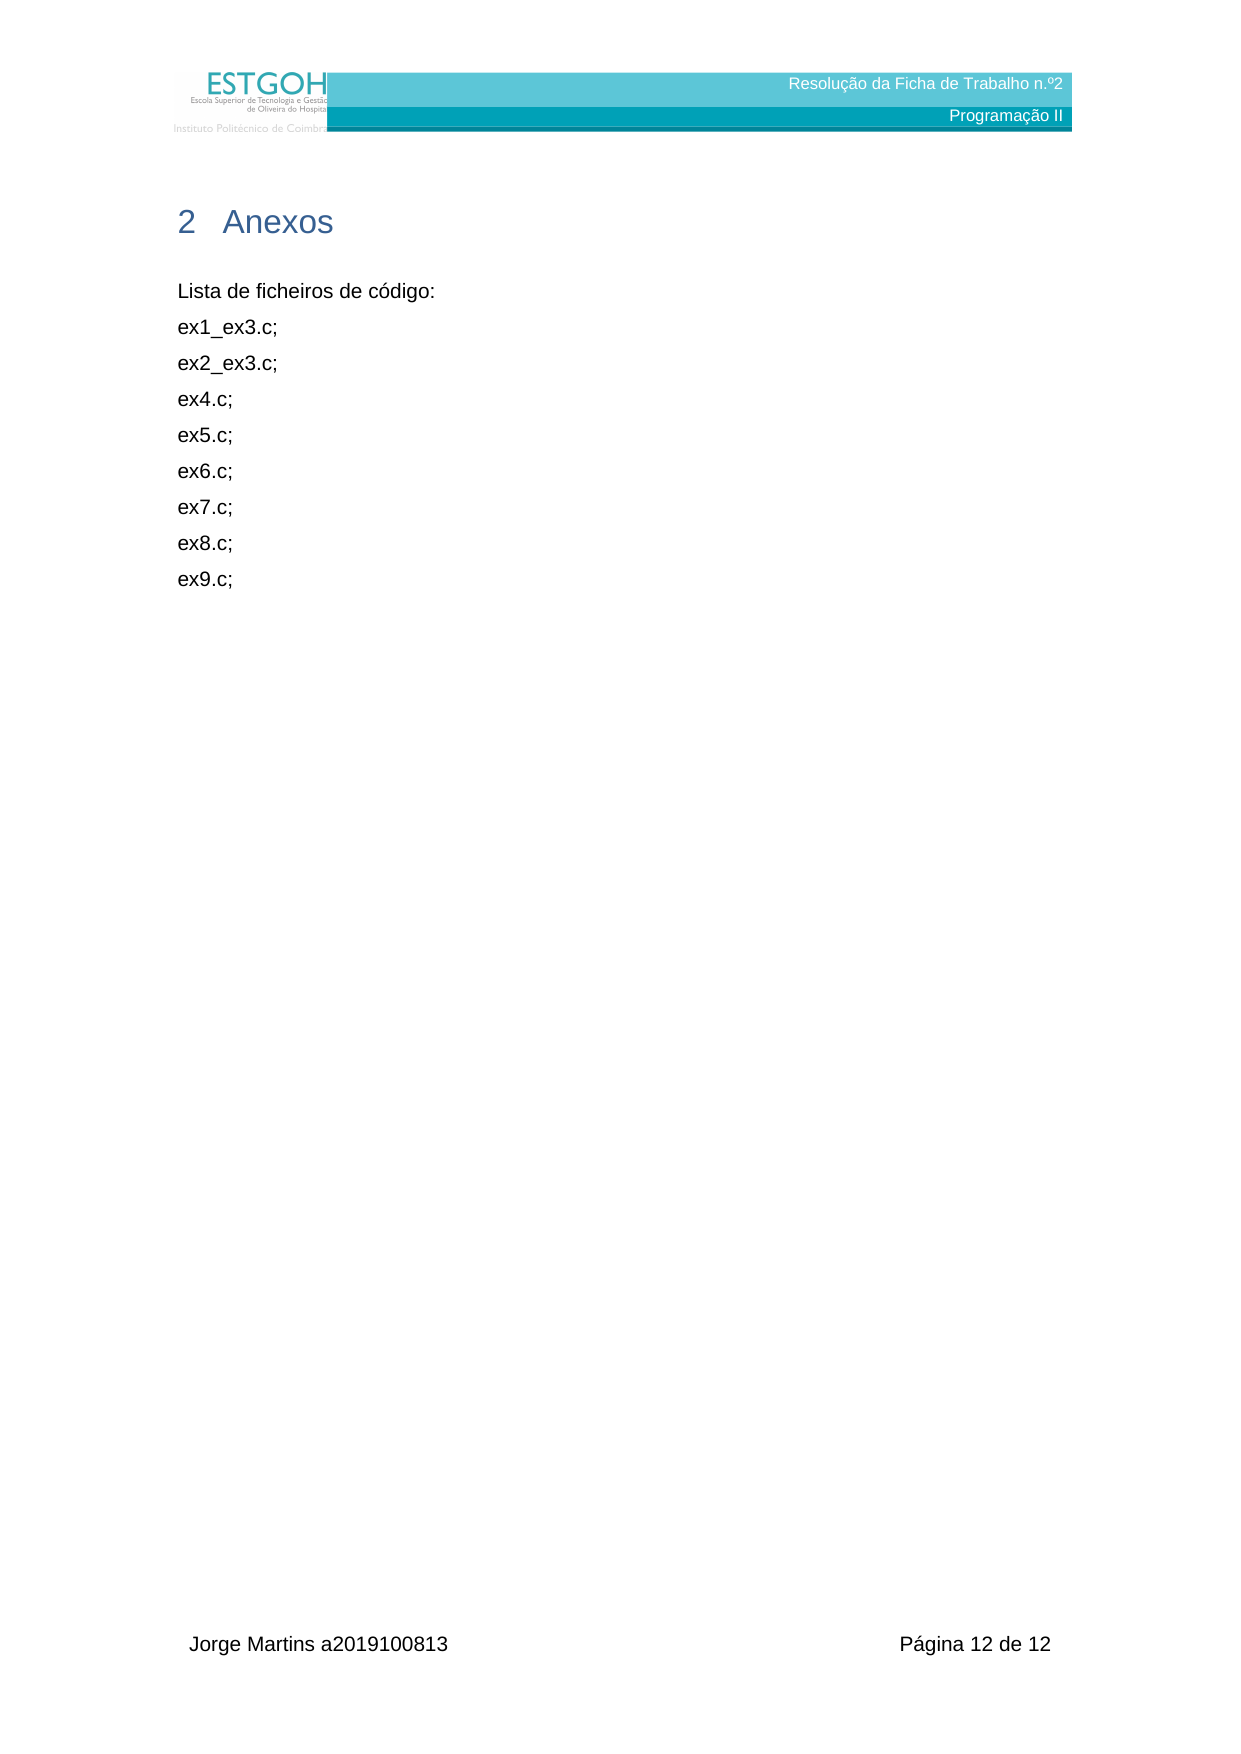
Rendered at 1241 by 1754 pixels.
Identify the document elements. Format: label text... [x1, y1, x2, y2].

text ex1_ex3.c; [177, 315, 1063, 339]
text Lista de ficheiros de código: [177, 279, 1063, 303]
picture [174, 72, 328, 132]
text ex2_ex3.c; [177, 351, 1063, 375]
text ex5.c; [177, 423, 1063, 447]
text ex7.c; [177, 495, 1063, 519]
text ex9.c; [177, 567, 1063, 591]
subtitle Anexos [177, 202, 1063, 241]
text ex4.c; [177, 387, 1063, 411]
text ex6.c; [177, 459, 1063, 483]
text ex8.c; [177, 531, 1063, 554]
